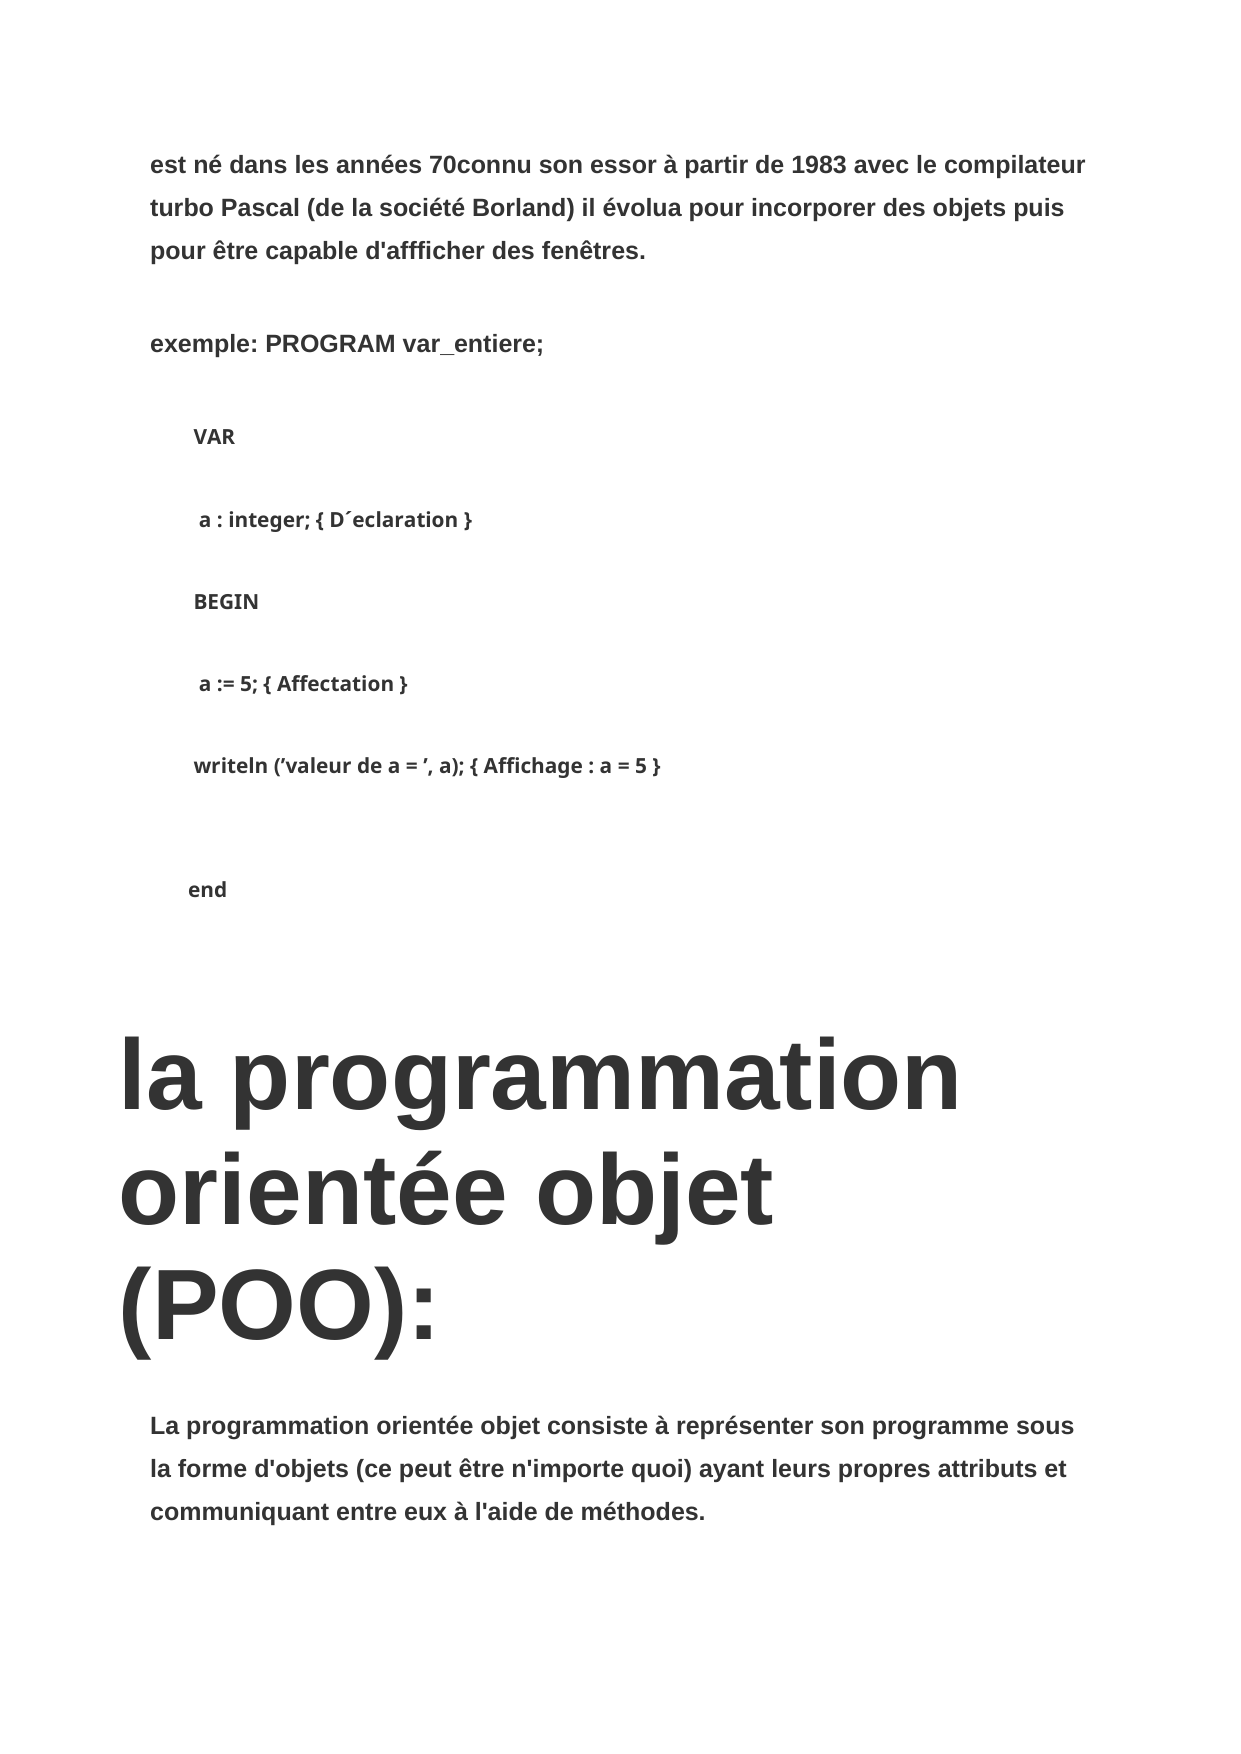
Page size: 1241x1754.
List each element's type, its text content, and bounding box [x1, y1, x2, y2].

subtitle la programmation orientée objet (POO): [119, 1016, 1090, 1361]
text exemple: PROGRAM var_entiere; [150, 329, 1090, 358]
text La programmation orientée objet consiste à représenter son programme sous la forme d'objets (ce peut être n'importe quoi) ayant leurs propres attributs et communiquant entre eux à l'aide de méthodes. [150, 1411, 1090, 1526]
text est né dans les années 70connu son essor à partir de 1983 avec le compilateur turbo Pascal (de la société Borland) il évolua pour incorporer des objets puis pour être capable d'affficher des fenêtres. [150, 150, 1090, 265]
text VAR a : integer; { D´eclaration } BEGIN a := 5; { Affectation } writeln (’valeur de a = ’, a); { Affichage : a = 5 } end [150, 422, 1090, 942]
